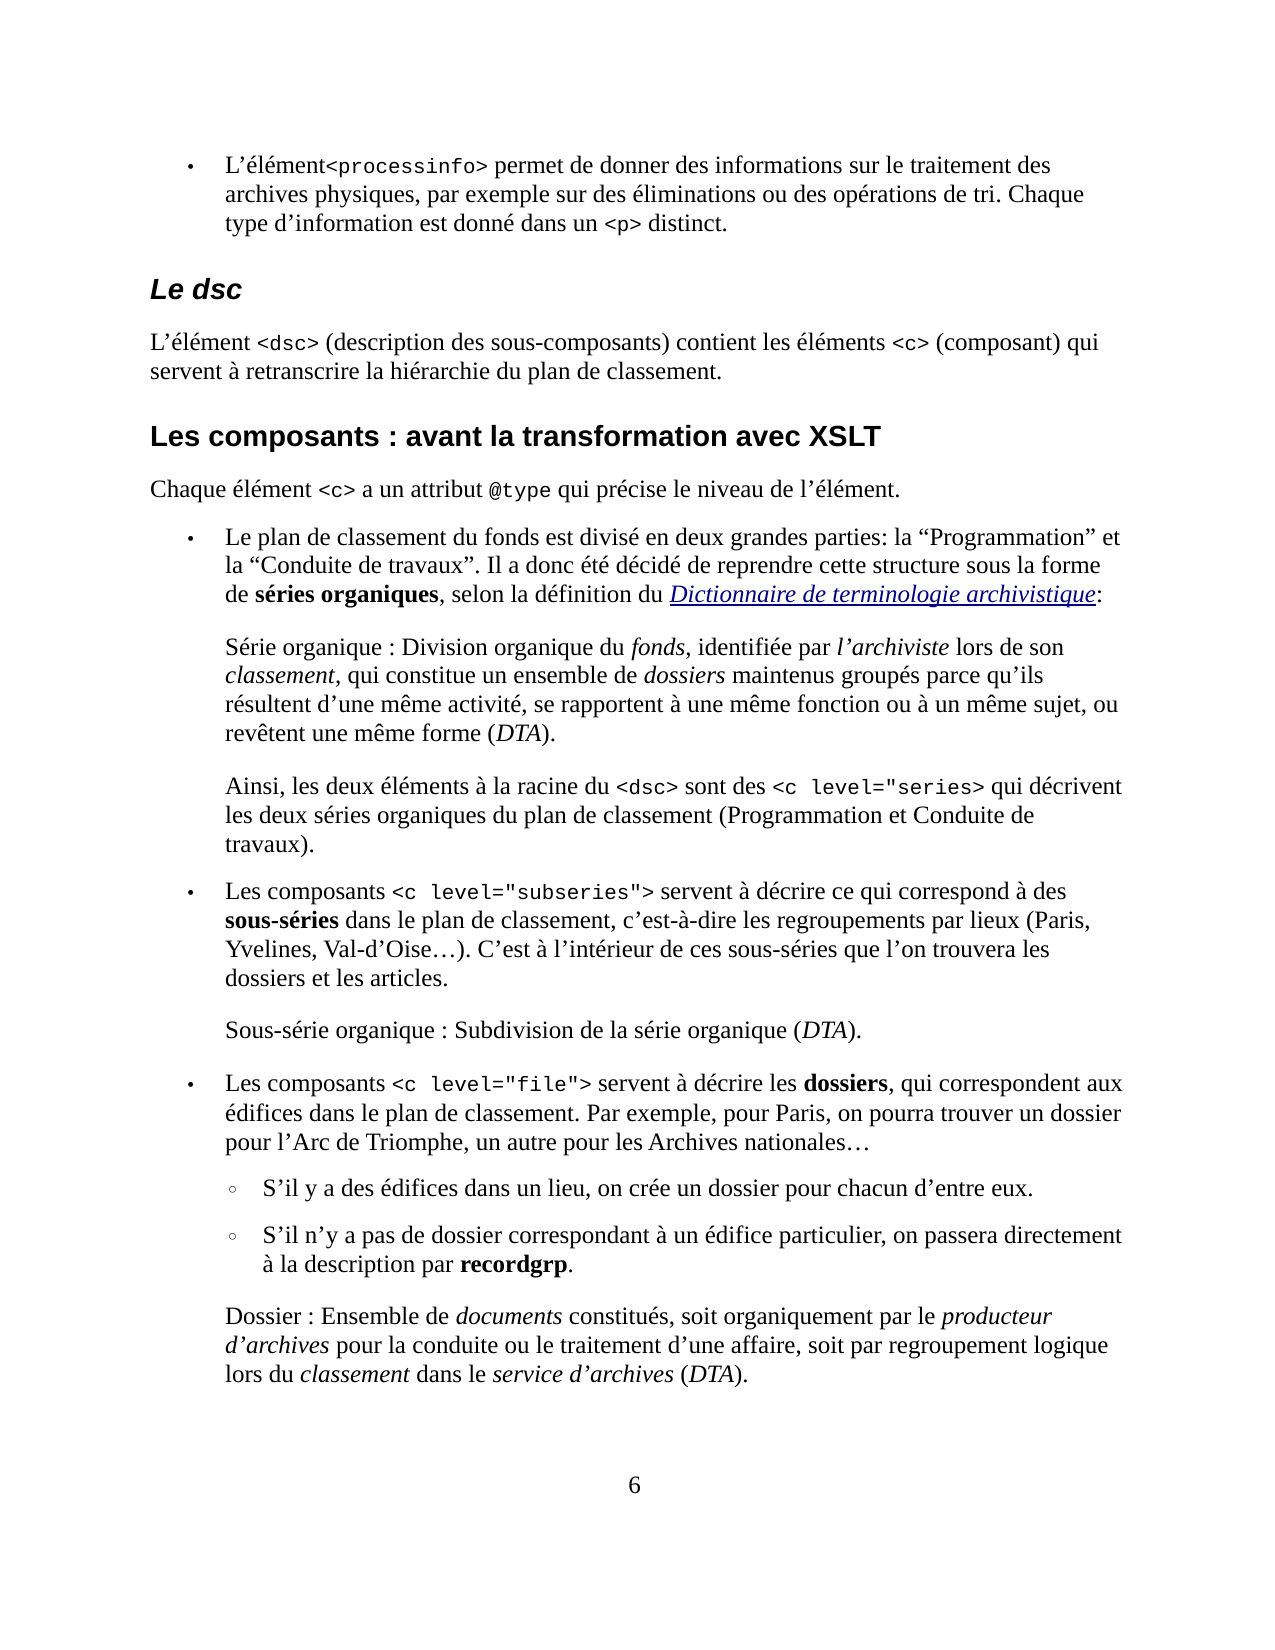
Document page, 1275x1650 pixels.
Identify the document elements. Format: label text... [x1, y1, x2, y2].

list S’il n’y a pas de dossier correspondant à un édifice particulier, on passera directement à la description par recordgrp. [225, 1220, 1125, 1277]
subtitle Le dsc [150, 272, 1125, 305]
list L’élément<processinfo> permet de donner des informations sur le traitement des archives physiques, par exemple sur des éliminations ou des opérations de tri. Chaque type d’information est donné dans un <p> distinct. [187, 150, 1125, 238]
list Ainsi, les deux éléments à la racine du <dsc> sont des <c level="series> qui décrivent les deux séries organiques du plan de classement (Programmation et Conduite de travaux). [187, 771, 1125, 858]
list Dossier : Ensemble de documents constitués, soit organiquement par le producteur d’archives pour la conduite ou le traitement d’une affaire, soit par regroupement logique lors du classement dans le service d’archives (DTA). [225, 1301, 1125, 1388]
text Chaque élément <c> a un attribut @type qui précise le niveau de l’élément. [150, 474, 1125, 504]
list S’il y a des édifices dans un lieu, on crée un dossier pour chacun d’entre eux. [225, 1173, 1125, 1202]
list Le plan de classement du fonds est divisé en deux grandes parties: la “Programmation” et la “Conduite de travaux”. Il a donc été décidé de reprendre cette structure sous la forme de séries organiques, selon la définition du Dictionnaire de terminologie archivistique: [187, 522, 1125, 608]
list Série organique : Division organique du fonds, identifiée par l’archiviste lors de son classement, qui constitue un ensemble de dossiers maintenus groupés parce qu’ils résultent d’une même activité, se rapportent à une même fonction ou à un même sujet, ou revêtent une même forme (DTA). [225, 632, 1125, 747]
list Les composants <c level="subseries"> servent à décrire ce qui correspond à des sous-séries dans le plan de classement, c’est-à-dire les regroupements par lieux (Paris, Yvelines, Val-d’Oise…). C’est à l’intérieur de ces sous-séries que l’on trouvera les dossiers et les articles. [187, 876, 1125, 992]
text L’élément <dsc> (description des sous-composants) contient les éléments <c> (composant) qui servent à retranscrire la hiérarchie du plan de classement. [150, 327, 1125, 385]
list Les composants <c level="file"> servent à décrire les dossiers, qui correspondent aux édifices dans le plan de classement. Par exemple, pour Paris, on pourra trouver un dossier pour l’Arc de Triomphe, un autre pour les Archives nationales… [187, 1068, 1125, 1155]
list Sous-série organique : Subdivision de la série organique (DTA). [225, 1016, 1125, 1044]
subtitle Les composants : avant la transformation avec XSLT [150, 419, 1125, 453]
